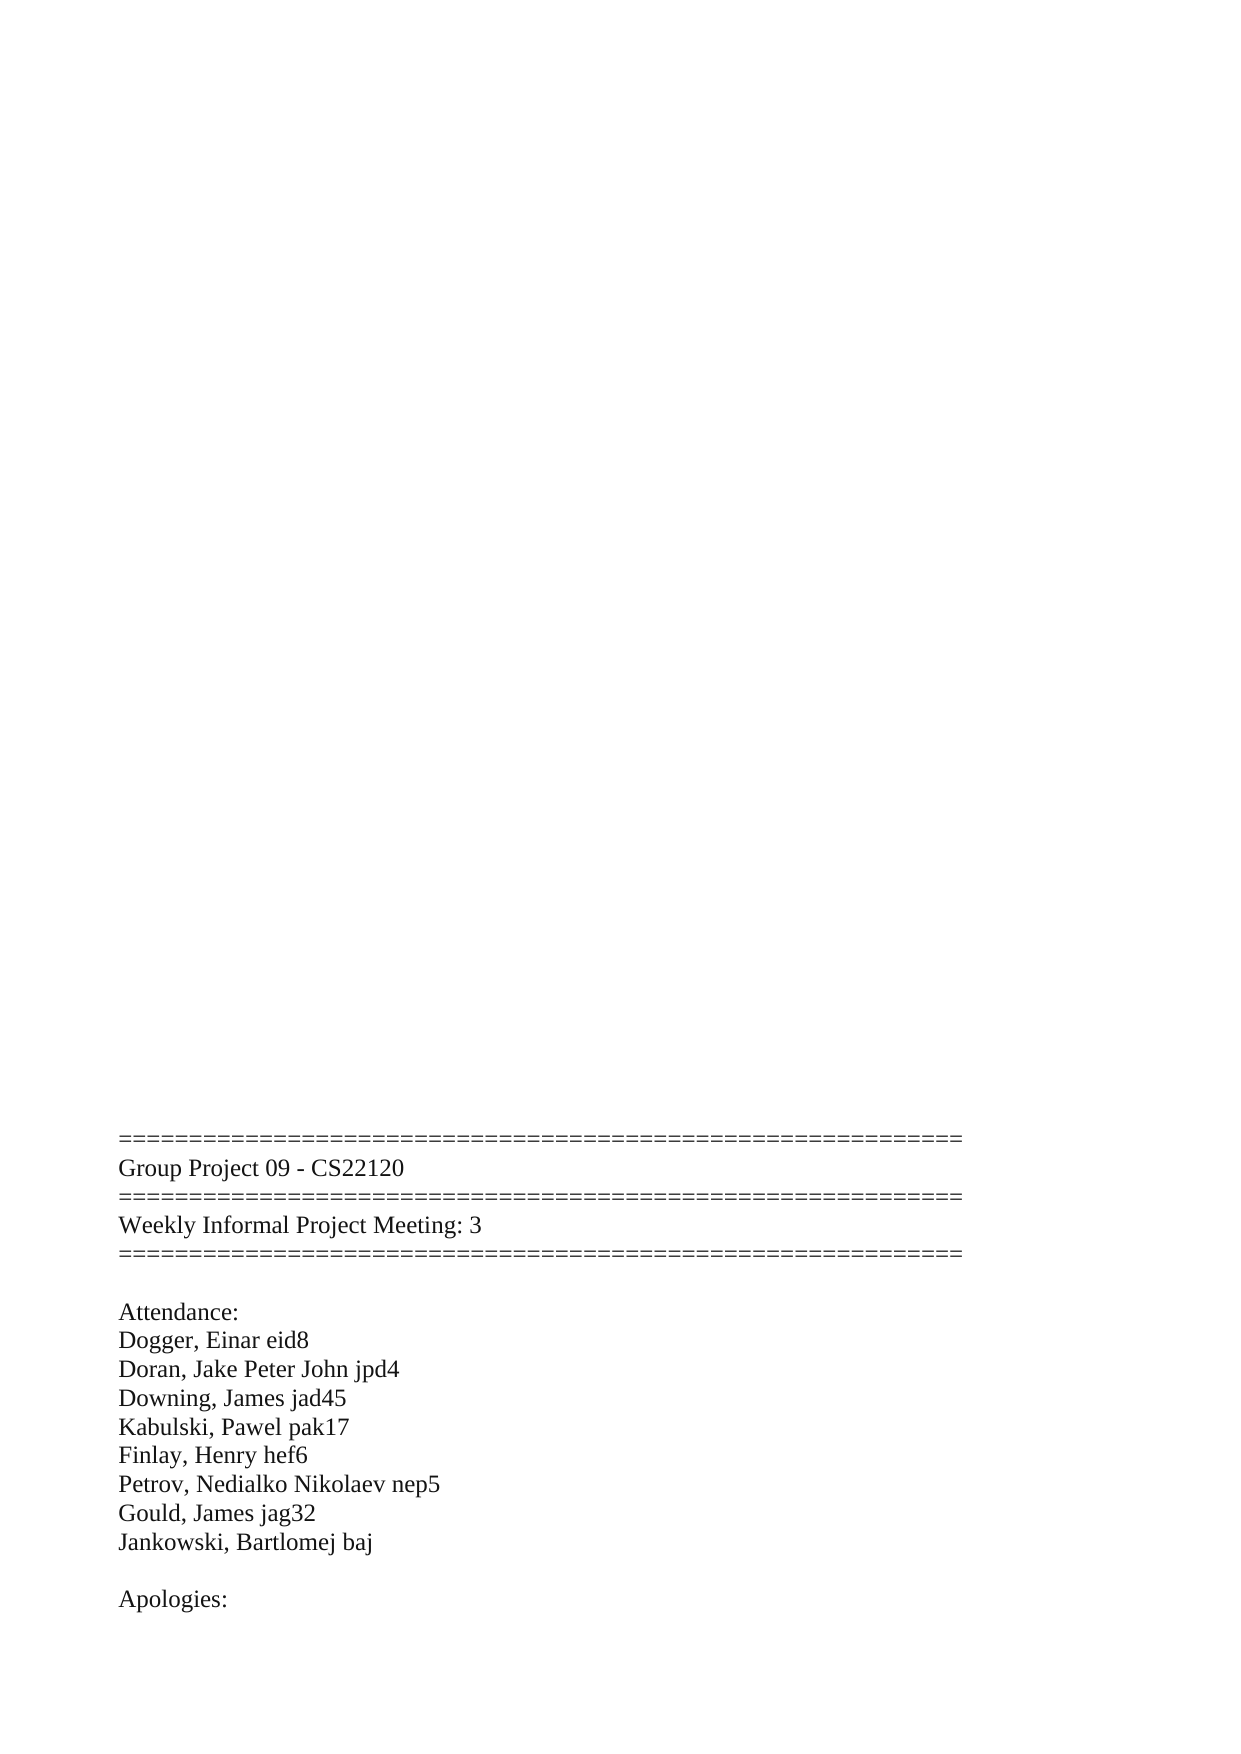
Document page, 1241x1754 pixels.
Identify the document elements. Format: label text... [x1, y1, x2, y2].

text Finlay, Henry hef6 [118, 1441, 1122, 1469]
text Weekly Informal Project Meeting: 3 [118, 1211, 1122, 1239]
text Petrov, Nedialko Nikolaev nep5 [118, 1469, 1122, 1498]
text Attendance: [118, 1297, 1122, 1326]
text Group Project 09 - CS22120 [118, 1153, 1122, 1182]
text ============================================================ [118, 1239, 1122, 1268]
text Doran, Jake Peter John jpd4 [118, 1354, 1122, 1383]
text Apologies: [118, 1584, 1122, 1613]
text Dogger, Einar eid8 [118, 1326, 1122, 1354]
text ============================================================ [118, 1182, 1122, 1211]
text Kabulski, Pawel pak17 [118, 1412, 1122, 1441]
text Downing, James jad45 [118, 1383, 1122, 1412]
text Jankowski, Bartlomej baj [118, 1527, 1122, 1556]
text ============================================================ [118, 1124, 1122, 1153]
text Gould, James jag32 [118, 1498, 1122, 1527]
